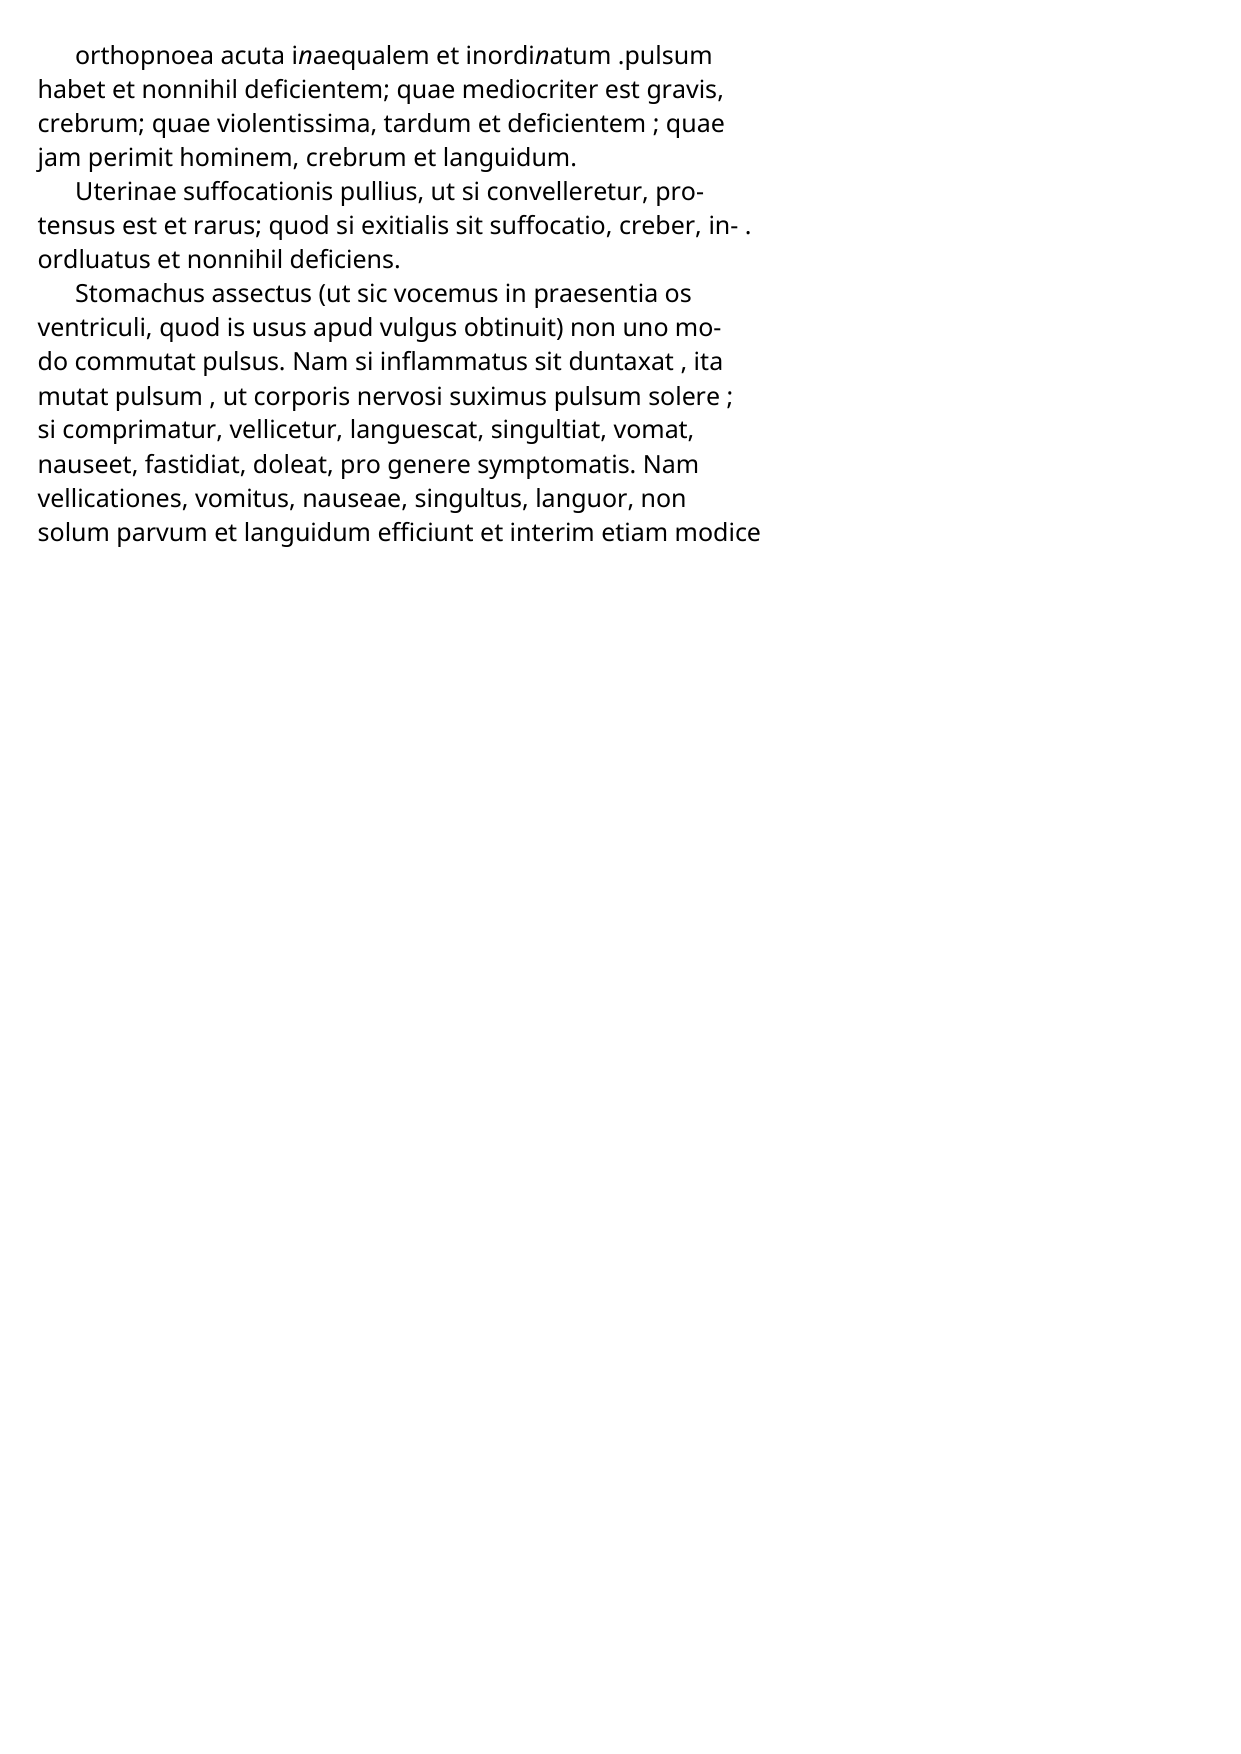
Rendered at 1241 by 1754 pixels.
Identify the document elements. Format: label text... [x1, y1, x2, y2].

text Stomachus assectus (ut sic vocemus in praesentia os ventriculi, quod is usus apud vulgus obtinuit) non uno mo- do commutat pulsus. Nam si inflammatus sit duntaxat , ita mutat pulsum , ut corporis nervosi suximus pulsum solere ; si comprimatur, vellicetur, languescat, singultiat, vomat, nauseet, fastidiat, doleat, pro genere symptomatis. Nam vellicationes, vomitus, nauseae, singultus, languor, non solum parvum et languidum efficiunt et interim etiam modice [37, 276, 1203, 548]
text Uterinae suffocationis pullius, ut si convelleretur, pro- tensus est et rarus; quod si exitialis sit suffocatio, creber, in- . ordluatus et nonnihil deficiens. [37, 174, 1203, 276]
text orthopnoea acuta inaequalem et inordinatum .pulsum habet et nonnihil deficientem; quae mediocriter est gravis, crebrum; quae violentissima, tardum et deficientem ; quae jam perimit hominem, crebrum et languidum. [37, 37, 1203, 174]
